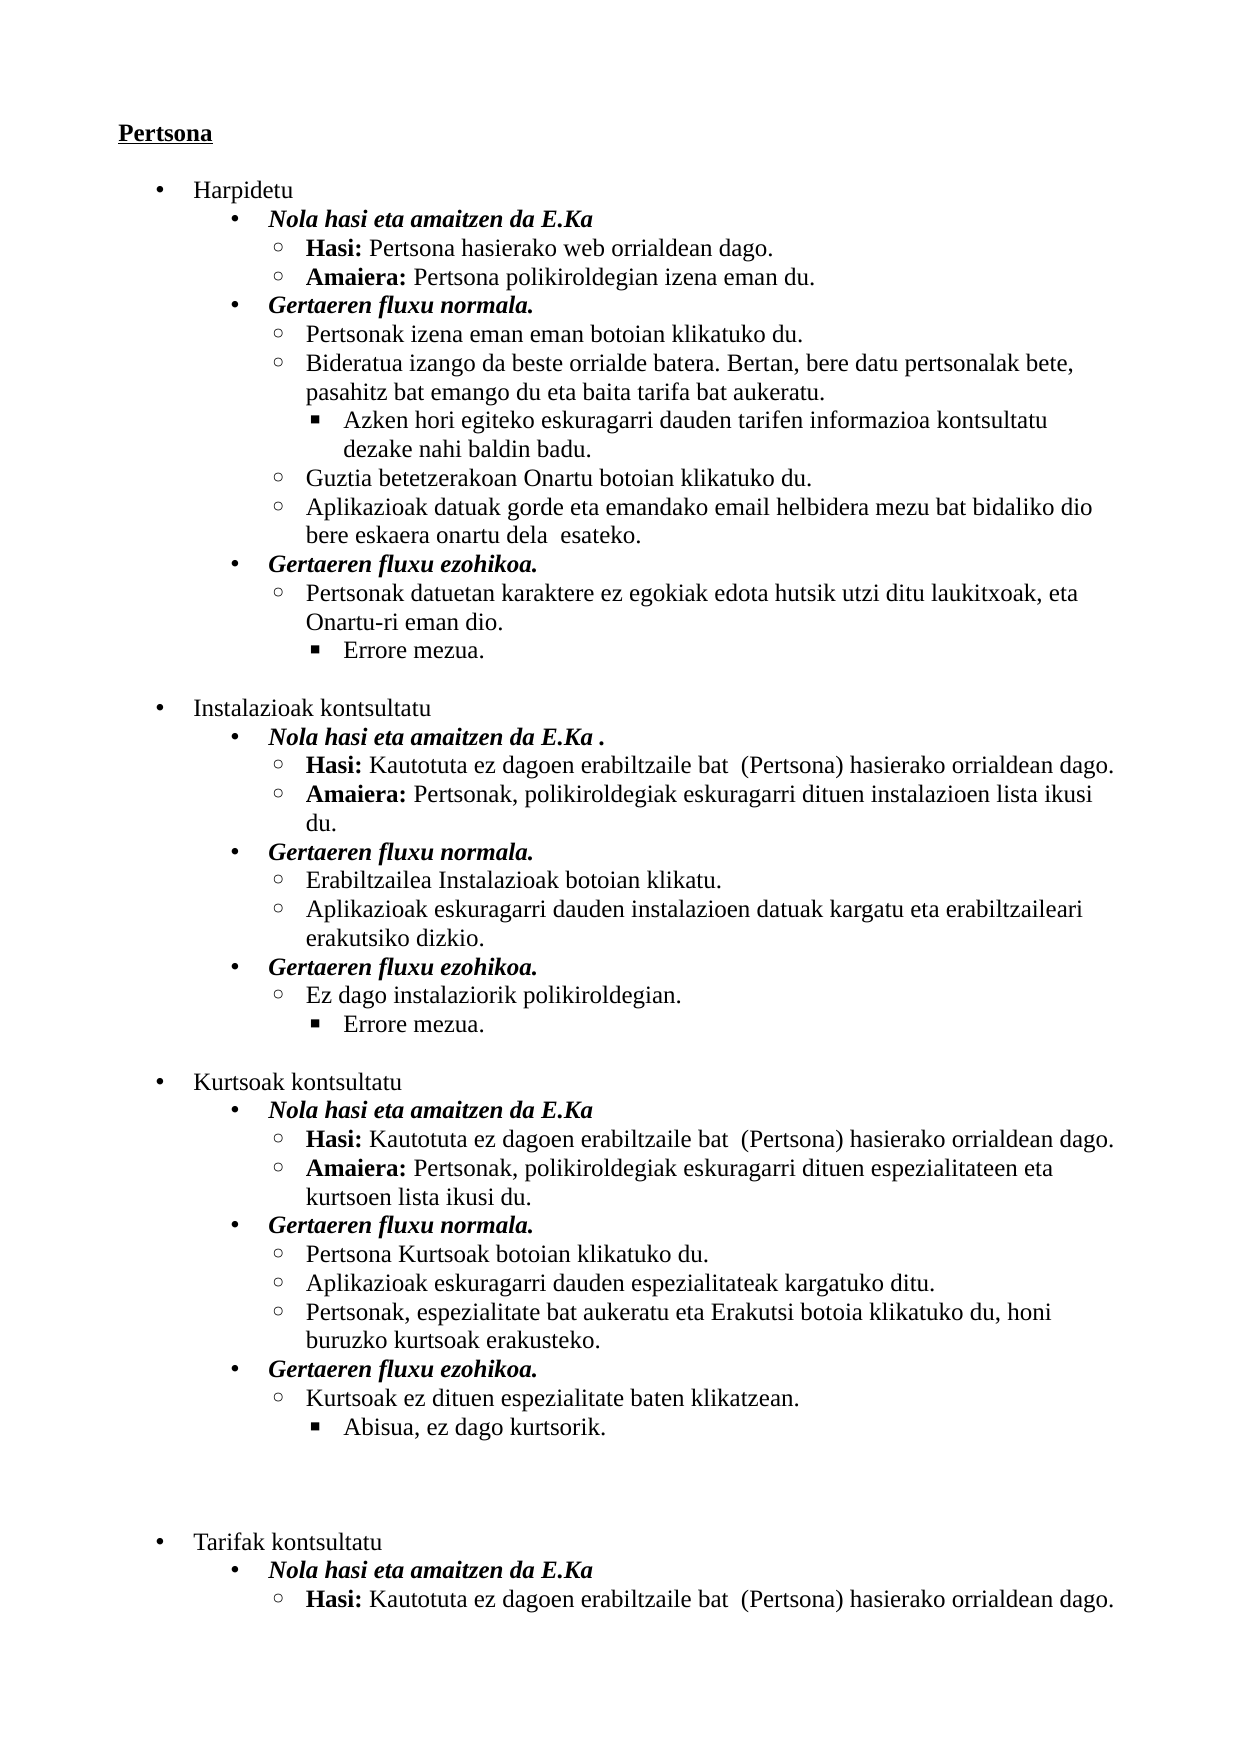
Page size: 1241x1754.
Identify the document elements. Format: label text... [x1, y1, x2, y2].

list Amaiera: Pertsonak, polikiroldegiak eskuragarri dituen espezialitateen eta kurtsoen lista ikusi du. [268, 1153, 1122, 1211]
list Nola hasi eta amaitzen da E.Ka [231, 1096, 1122, 1124]
list Gertaeren fluxu ezohikoa. [231, 1354, 1122, 1383]
list Errore mezua. [306, 1009, 1122, 1038]
list Bideratua izango da beste orrialde batera. Bertan, bere datu pertsonalak bete, pasahitz bat emango du eta baita tarifa bat aukeratu. [268, 348, 1122, 406]
list Pertsonak, espezialitate bat aukeratu eta Erakutsi botoia klikatuko du, honi buruzko kurtsoak erakusteko. [268, 1297, 1122, 1354]
list Amaiera: Pertsona polikiroldegian izena eman du. [268, 262, 1122, 291]
list Kurtsoak kontsultatu [156, 1067, 1122, 1096]
list Hasi: Kautotuta ez dagoen erabiltzaile bat (Pertsona) hasierako orrialdean dago. [268, 1124, 1122, 1153]
list Gertaeren fluxu ezohikoa. [231, 549, 1122, 578]
list Errore mezua. [306, 636, 1122, 664]
list Harpidetu [156, 176, 1122, 204]
list Tarifak kontsultatu [156, 1527, 1122, 1556]
list Pertsonak datuetan karaktere ez egokiak edota hutsik utzi ditu laukitxoak, eta Onartu-ri eman dio. [268, 578, 1122, 636]
list Nola hasi eta amaitzen da E.Ka [231, 204, 1122, 233]
list Gertaeren fluxu ezohikoa. [231, 952, 1122, 981]
list Hasi: Kautotuta ez dagoen erabiltzaile bat (Pertsona) hasierako orrialdean dago. [268, 751, 1122, 779]
list Amaiera: Pertsonak, polikiroldegiak eskuragarri dituen instalazioen lista ikusi du. [268, 779, 1122, 837]
list Abisua, ez dago kurtsorik. [306, 1412, 1122, 1441]
list Instalazioak kontsultatu [156, 693, 1122, 722]
list Aplikazioak eskuragarri dauden espezialitateak kargatuko ditu. [268, 1268, 1122, 1297]
list Ez dago instalaziorik polikiroldegian. [268, 981, 1122, 1009]
list Guztia betetzerakoan Onartu botoian klikatuko du. [268, 463, 1122, 492]
list Azken hori egiteko eskuragarri dauden tarifen informazioa kontsultatu dezake nahi baldin badu. [306, 406, 1122, 463]
list Hasi: Pertsona hasierako web orrialdean dago. [268, 233, 1122, 262]
list Pertsona Kurtsoak botoian klikatuko du. [268, 1239, 1122, 1268]
list Gertaeren fluxu normala. [231, 837, 1122, 866]
list Nola hasi eta amaitzen da E.Ka [231, 1556, 1122, 1584]
list Erabiltzailea Instalazioak botoian klikatu. [268, 866, 1122, 894]
list Gertaeren fluxu normala. [231, 291, 1122, 319]
list Pertsonak izena eman eman botoian klikatuko du. [268, 319, 1122, 348]
text Pertsona [118, 118, 1122, 147]
list Gertaeren fluxu normala. [231, 1211, 1122, 1239]
list Kurtsoak ez dituen espezialitate baten klikatzean. [268, 1383, 1122, 1412]
list Hasi: Kautotuta ez dagoen erabiltzaile bat (Pertsona) hasierako orrialdean dago. [268, 1584, 1122, 1613]
list Aplikazioak datuak gorde eta emandako email helbidera mezu bat bidaliko dio bere eskaera onartu dela esateko. [268, 492, 1122, 549]
list Aplikazioak eskuragarri dauden instalazioen datuak kargatu eta erabiltzaileari erakutsiko dizkio. [268, 894, 1122, 952]
list Nola hasi eta amaitzen da E.Ka . [231, 722, 1122, 751]
